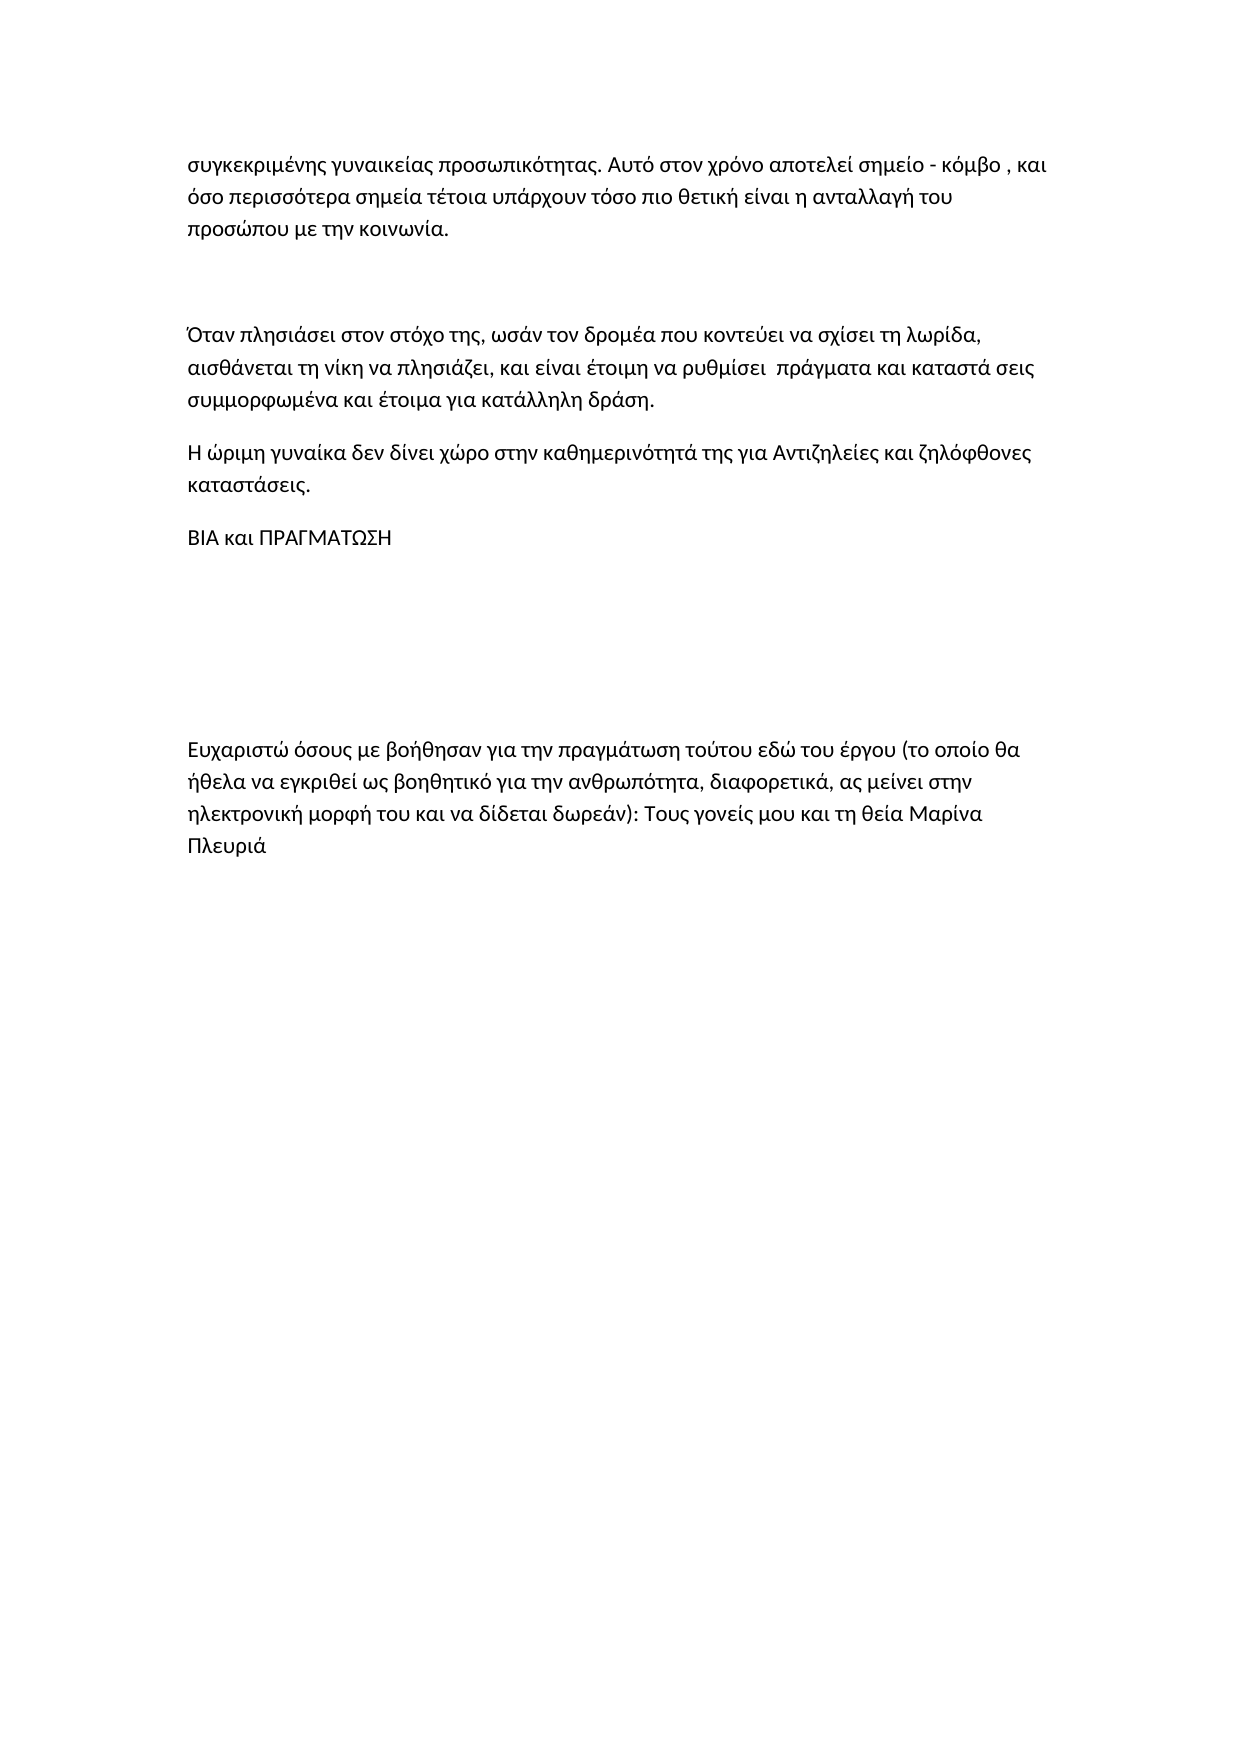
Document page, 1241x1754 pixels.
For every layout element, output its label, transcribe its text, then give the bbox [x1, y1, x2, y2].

text Η ώριμη γυναίκα δεν δίνει χώρο στην καθημερινότητά της για Αντιζηλείες και ζηλόφθονες καταστάσεις. [187, 438, 1053, 498]
text συγκεκριμένης γυναικείας προσωπικότητας. Αυτό στον χρόνο αποτελεί σημείο - κόμβο , και όσο περισσότερα σημεία τέτοια υπάρχουν τόσο πιο θετική είναι η ανταλλαγή του προσώπου με την κοινωνία. [187, 150, 1053, 242]
text Όταν πλησιάσει στον στόχο της, ωσάν τον δρομέα που κοντεύει να σχίσει τη λωρίδα, αισθάνεται τη νίκη να πλησιάζει, και είναι έτοιμη να ρυθμίσει πράγματα και καταστά σεις συμμορφωμένα και έτοιμα για κατάλληλη δράση. [187, 320, 1053, 413]
text Ευχαριστώ όσους με βοήθησαν για την πραγμάτωση τούτου εδώ του έργου (το οποίο θα ήθελα να εγκριθεί ως βοηθητικό για την ανθρωπότητα, διαφορετικά, ας μείνει στην ηλεκτρονική μορφή του και να δίδεται δωρεάν): Τους γονείς μου και τη θεία Μαρίνα Πλευριά [187, 735, 1053, 860]
text ΒΙΑ και ΠΡΑΓΜΑΤΩΣΗ [187, 523, 1053, 551]
